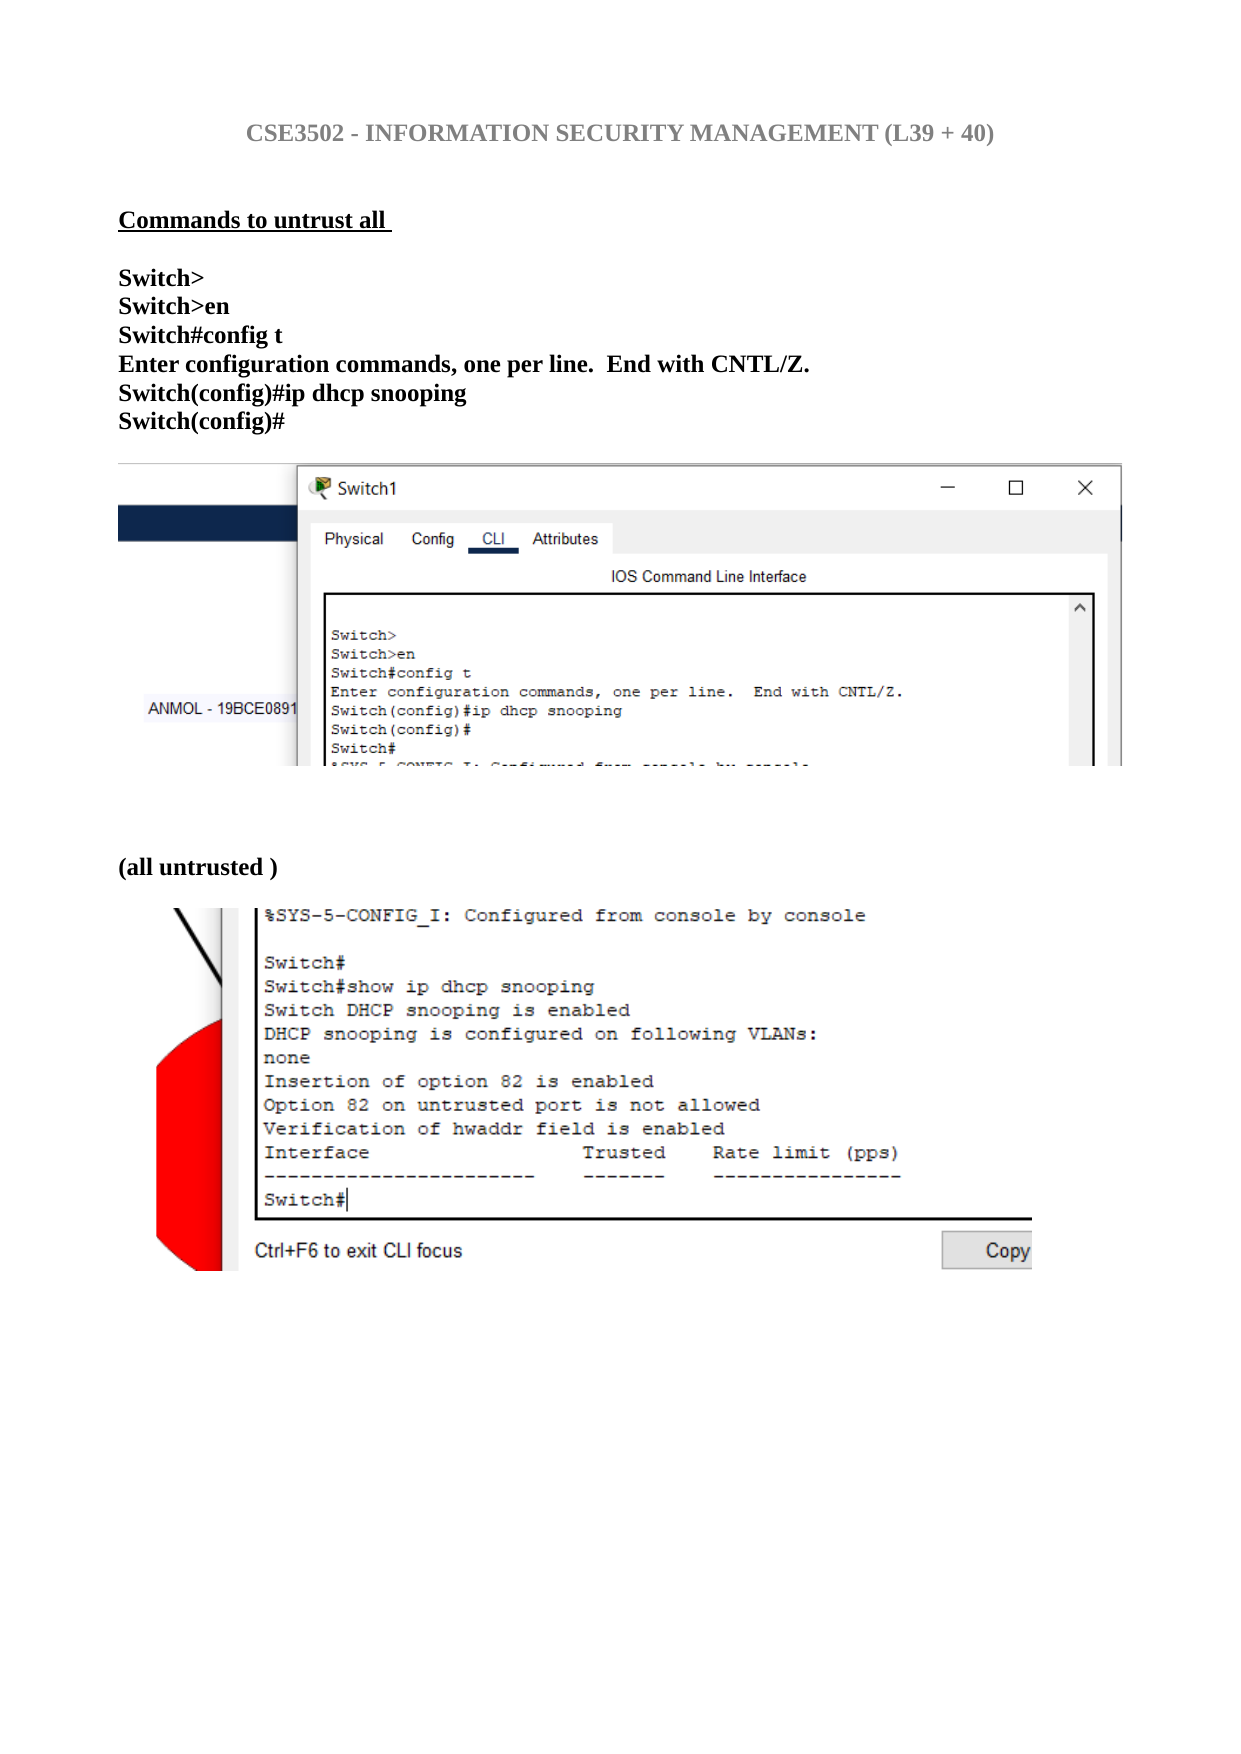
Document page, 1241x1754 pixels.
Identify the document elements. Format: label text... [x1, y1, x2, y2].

text Switch> [118, 263, 1122, 291]
text Commands to untrust all [118, 205, 1122, 234]
text Enter configuration commands, one per line. End with CNTL/Z. [118, 349, 1122, 378]
picture [118, 463, 1123, 766]
text Switch(config)# [118, 406, 1122, 435]
text Switch#config t [118, 320, 1122, 349]
text Switch>en [118, 291, 1122, 320]
text (all untrusted ) [118, 852, 1122, 881]
picture [156, 908, 1032, 1271]
text Switch(config)#ip dhcp snooping [118, 378, 1122, 406]
